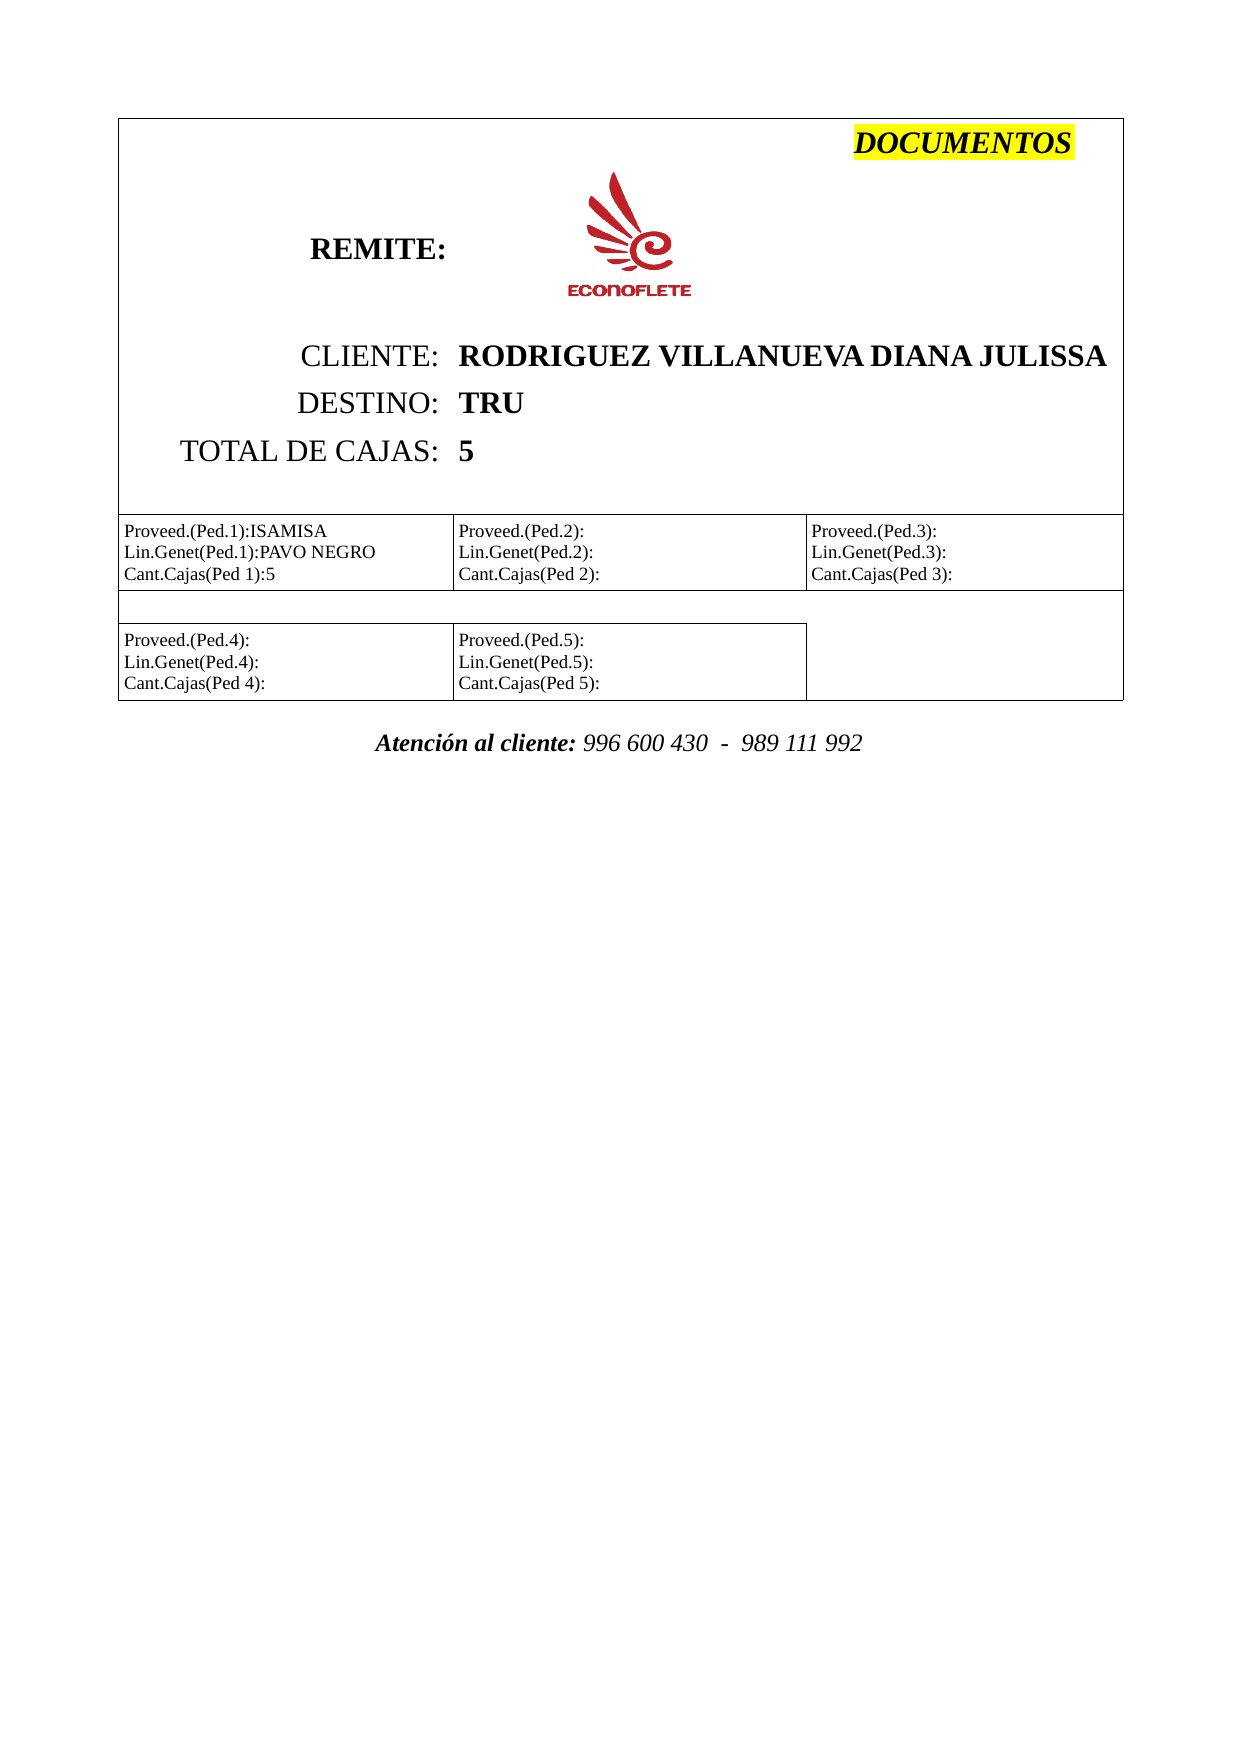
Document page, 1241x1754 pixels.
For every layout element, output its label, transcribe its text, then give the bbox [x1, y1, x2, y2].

table_header DOCUMENTOS [806, 119, 1123, 166]
table_cell 5 [453, 426, 1123, 474]
table_cell [806, 474, 1123, 514]
table_cell [119, 591, 453, 623]
table_cell [119, 474, 453, 514]
table_cell Proveed.(Ped.3): Lin.Genet(Ped.3): Cant.Cajas(Ped 3): [807, 515, 1123, 590]
table_cell Proveed.(Ped.5): Lin.Genet(Ped.5): Cant.Cajas(Ped 5): [454, 624, 806, 699]
table_cell [453, 474, 806, 514]
table_cell Proveed.(Ped.2): Lin.Genet(Ped.2): Cant.Cajas(Ped 2): [454, 515, 806, 590]
table_cell [807, 623, 1123, 699]
table_cell [453, 591, 806, 623]
table_cell CLIENTE: [119, 332, 453, 379]
table_cell DESTINO: [119, 379, 453, 426]
picture [552, 171, 707, 297]
table_cell REMITE: [119, 166, 453, 332]
table_cell Proveed.(Ped.4): Lin.Genet(Ped.4): Cant.Cajas(Ped 4): [119, 624, 453, 699]
table_cell RODRIGUEZ VILLANUEVA DIANA JULISSA [453, 332, 1123, 379]
table_cell Proveed.(Ped.1):ISAMISA Lin.Genet(Ped.1):PAVO NEGRO Cant.Cajas(Ped 1):5 [119, 515, 453, 590]
table_header [119, 119, 453, 166]
table_cell TOTAL DE CAJAS: [119, 426, 453, 474]
table_cell [806, 591, 1123, 623]
text Atención al cliente: 996 600 430 - 989 111 992 [118, 728, 1122, 757]
table_header [453, 119, 806, 166]
table_cell [806, 166, 1123, 332]
table_cell [806, 379, 1123, 426]
table_cell TRU [453, 379, 806, 426]
table_cell [453, 166, 806, 332]
